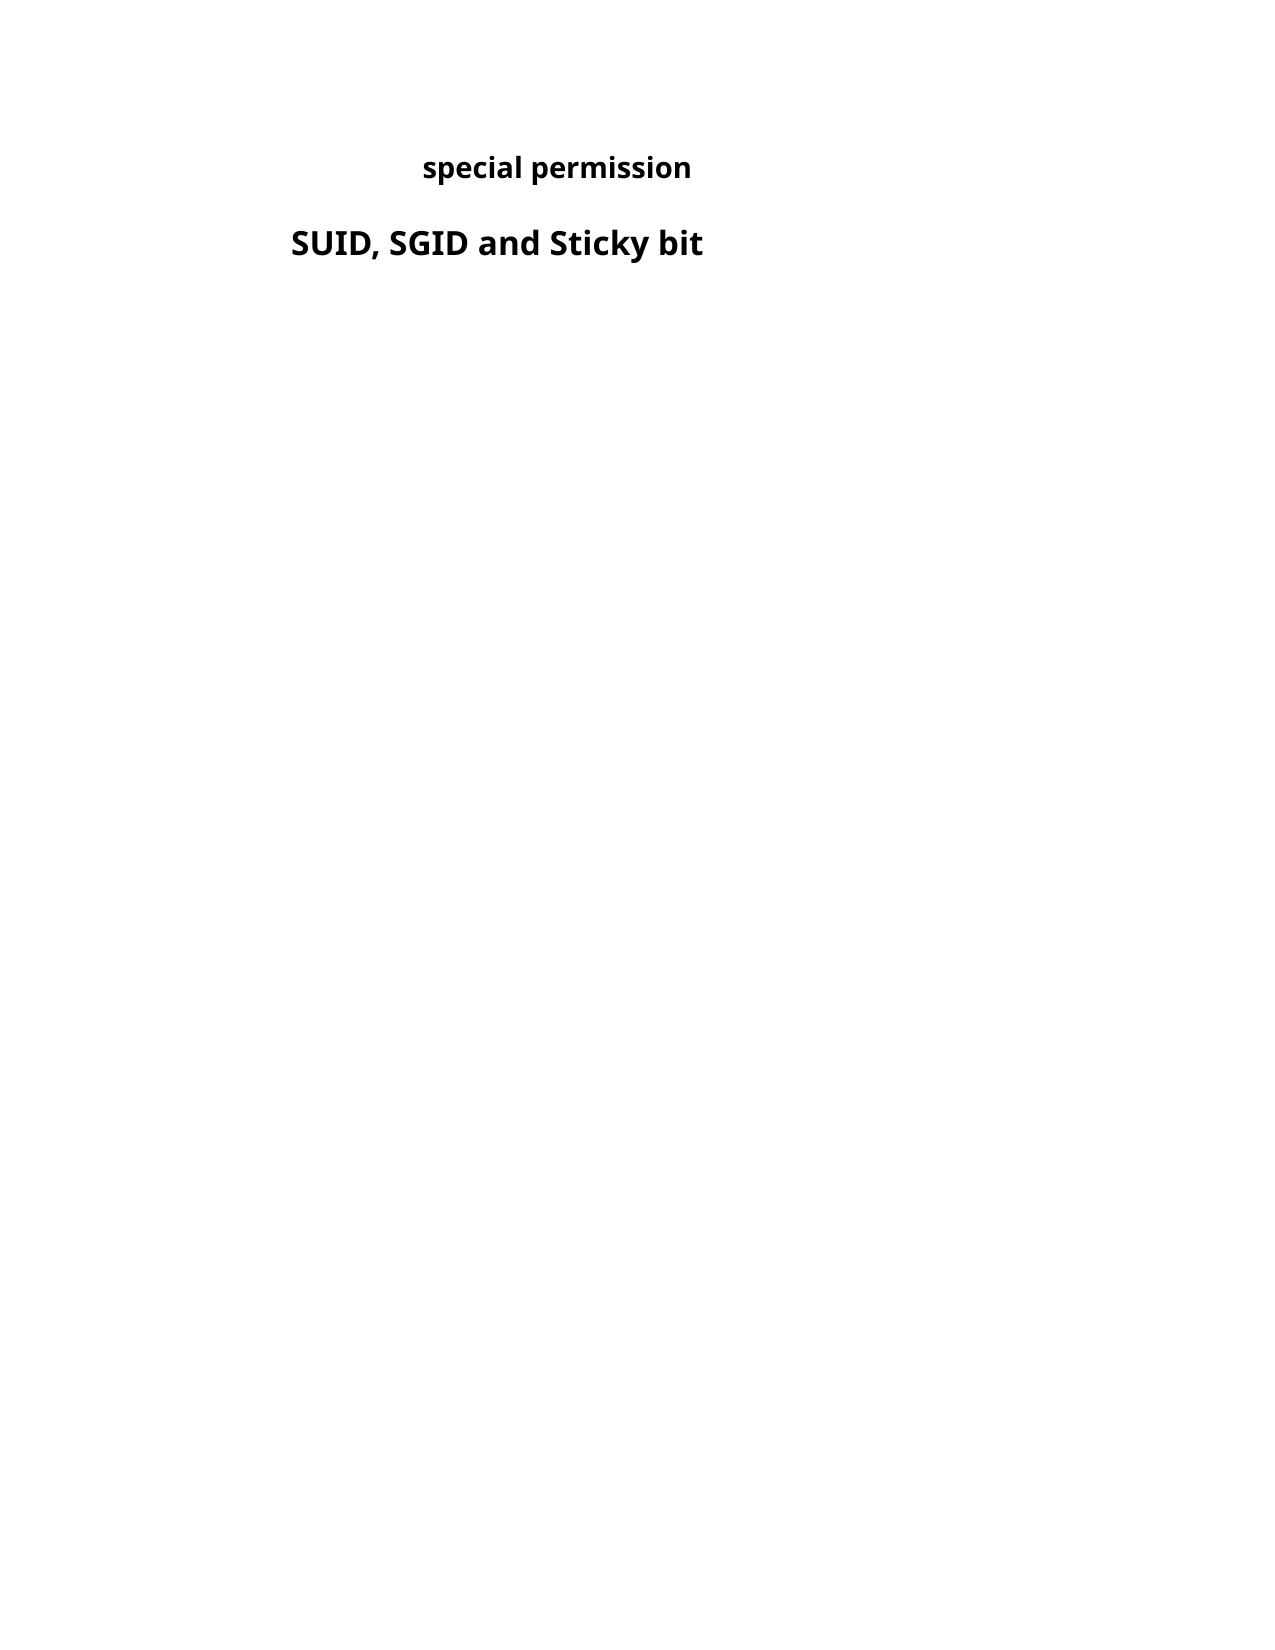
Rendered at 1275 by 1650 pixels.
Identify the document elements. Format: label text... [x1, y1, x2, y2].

text special permission [118, 147, 1157, 187]
text SUID, SGID and Sticky bit [118, 220, 1157, 266]
